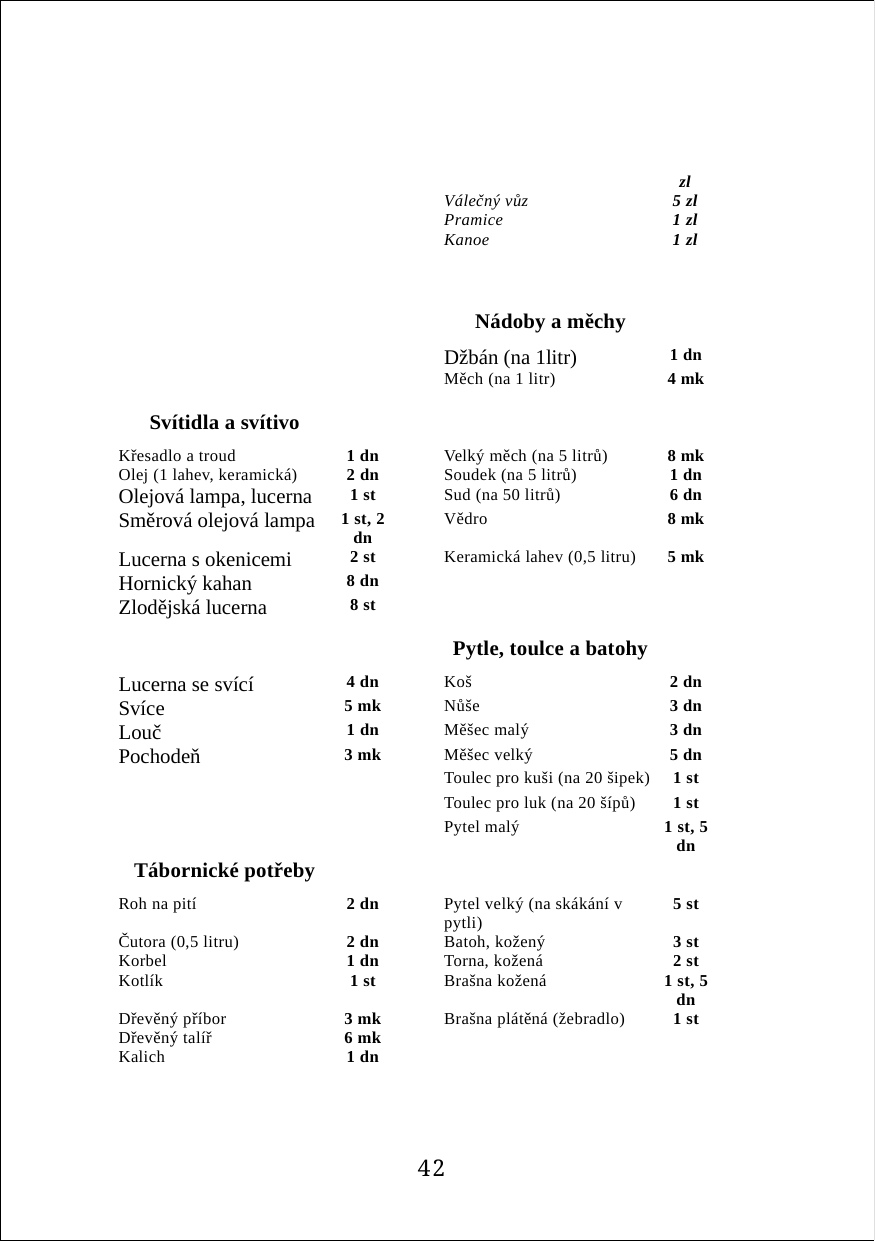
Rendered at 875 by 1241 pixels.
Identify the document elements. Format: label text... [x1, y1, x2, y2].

table_cell [715, 696, 756, 720]
table_cell Pramice [444, 210, 657, 229]
table_cell [395, 894, 434, 932]
table_cell 3 mk [331, 1009, 394, 1028]
table_cell [395, 793, 434, 816]
table_cell Měch (na 1 litr) [444, 369, 657, 446]
table_cell 6 dn [657, 484, 714, 508]
table_cell 2 dn [657, 672, 714, 696]
table_cell Korbel [118, 951, 331, 970]
table_cell [715, 1009, 756, 1028]
table_cell [395, 672, 434, 696]
table_cell [118, 268, 331, 345]
table_cell [444, 1047, 657, 1071]
table_cell [715, 672, 756, 696]
table_cell 2 st [331, 547, 394, 571]
table_cell [715, 172, 756, 191]
table_cell [715, 894, 756, 932]
table_cell [434, 345, 444, 369]
table_cell [657, 595, 714, 672]
table_cell [395, 571, 434, 595]
table_cell Svítidla a svítivo [118, 369, 331, 446]
table_cell Nádoby a měchy [444, 268, 657, 345]
table_cell [395, 744, 434, 768]
table_cell 5 dn [657, 744, 714, 768]
table_cell 3 mk [331, 744, 394, 768]
table_cell [434, 509, 444, 547]
table_cell 1 dn [331, 1047, 394, 1071]
table_cell [395, 768, 434, 792]
table_cell 5 mk [331, 696, 394, 720]
table_cell [395, 229, 434, 248]
table_cell 3 dn [657, 696, 714, 720]
table_cell 1 zl [657, 229, 714, 248]
table_cell 8 mk [657, 446, 714, 465]
table_cell Pochodeň [118, 744, 331, 768]
table_cell Hornický kahan [118, 571, 331, 595]
table_cell Nůše [444, 696, 657, 720]
table_cell Velký měch (na 5 litrů) [444, 446, 657, 465]
table_cell Brašna kožená [444, 970, 657, 1009]
table_cell Měšec malý [444, 720, 657, 744]
table_cell 2 dn [331, 932, 394, 951]
table_cell [715, 1047, 756, 1071]
table_cell Brašna plátěná (žebradlo) [444, 1009, 657, 1028]
table_cell 3 dn [657, 720, 714, 744]
table_cell [715, 229, 756, 248]
table_cell [434, 369, 444, 446]
table_cell [434, 816, 444, 894]
table_cell [395, 932, 434, 951]
table_cell [395, 816, 434, 894]
table_cell [715, 932, 756, 951]
table_cell [118, 172, 331, 191]
table_cell 1 st [657, 768, 714, 792]
table_cell 1 st [331, 484, 394, 508]
table_cell [395, 210, 434, 229]
table_cell [395, 951, 434, 970]
table_cell [434, 720, 444, 744]
table_cell 4 mk [657, 369, 714, 446]
table_cell Louč [118, 720, 331, 744]
table_cell 5 mk [657, 547, 714, 571]
table_cell [434, 744, 444, 768]
table_cell [434, 932, 444, 951]
table_cell Sud (na 50 litrů) [444, 484, 657, 508]
table_cell 1 st, 5 dn [657, 970, 714, 1009]
table_cell [657, 1028, 714, 1047]
table_cell Zlodějská lucerna [118, 595, 331, 672]
table_cell [657, 571, 714, 595]
table_cell [395, 172, 434, 191]
table_cell [395, 1047, 434, 1071]
table_cell 2 dn [331, 894, 394, 932]
table_cell [715, 744, 756, 768]
table_cell Kanoe [444, 229, 657, 248]
table_cell [434, 970, 444, 1009]
table_cell [395, 191, 434, 210]
table_cell Lucerna se svící [118, 672, 331, 696]
table_cell [331, 191, 394, 210]
table_cell [395, 369, 434, 446]
table_cell Dřevěný talíř [118, 1028, 331, 1047]
table_cell [331, 268, 394, 345]
table_cell [444, 1028, 657, 1047]
table_cell [118, 229, 331, 248]
table_cell 1 dn [331, 720, 394, 744]
table_cell 1 dn [331, 446, 394, 465]
table_cell 1 st [331, 970, 394, 1009]
table_cell Kotlík [118, 970, 331, 1009]
table_cell Pytle, toulce a batohy [444, 595, 657, 672]
table_cell Čutora (0,5 litru) [118, 932, 331, 951]
table_cell 1 st, 5 dn [657, 816, 714, 894]
table_cell [434, 571, 444, 595]
table_cell [434, 951, 444, 970]
table_cell 1 dn [657, 465, 714, 484]
table_cell [331, 369, 394, 446]
table_cell Tábornické potřeby [118, 816, 331, 894]
table_cell [444, 249, 657, 268]
table_cell 2 dn [331, 465, 394, 484]
table_cell [657, 249, 714, 268]
table_cell [715, 951, 756, 970]
table_cell Křesadlo a troud [118, 446, 331, 465]
table_cell Válečný vůz [444, 191, 657, 210]
table_cell Dřevěný příbor [118, 1009, 331, 1028]
table_cell Roh na pití [118, 894, 331, 932]
table_cell Měšec velký [444, 744, 657, 768]
table_cell [395, 509, 434, 547]
table_cell [118, 191, 331, 210]
table_cell [715, 816, 756, 894]
table_cell [715, 768, 756, 792]
table_cell [434, 696, 444, 720]
table_cell [331, 345, 394, 369]
table_cell [434, 249, 444, 268]
table_cell [331, 172, 394, 191]
table_cell Olej (1 lahev, keramická) [118, 465, 331, 484]
table_cell [715, 484, 756, 508]
table_cell [395, 465, 434, 484]
table_cell [395, 484, 434, 508]
table_cell 8 dn [331, 571, 394, 595]
table_cell Pytel velký (na skákání v pytli) [444, 894, 657, 932]
table_cell [715, 446, 756, 465]
table_cell Svíce [118, 696, 331, 720]
table_cell [395, 970, 434, 1009]
table_cell 1 dn [331, 951, 394, 970]
table_cell [331, 816, 394, 894]
table_cell [395, 696, 434, 720]
table_cell [434, 894, 444, 932]
table_cell Lucerna s okenicemi [118, 547, 331, 571]
table_cell [715, 509, 756, 547]
table_cell [118, 768, 331, 792]
table_cell [434, 484, 444, 508]
table_cell [331, 210, 394, 229]
table_cell [434, 210, 444, 229]
table_cell [395, 1028, 434, 1047]
table_cell [434, 672, 444, 696]
table_cell Soudek (na 5 litrů) [444, 465, 657, 484]
table_cell Toulec pro luk (na 20 šípů) [444, 793, 657, 816]
table_cell [434, 268, 444, 345]
table_cell 2 st [657, 951, 714, 970]
table_cell zl [657, 172, 714, 191]
table_cell [434, 595, 444, 672]
table_cell [715, 369, 756, 446]
table_cell [715, 1028, 756, 1047]
table_cell [715, 970, 756, 1009]
table_cell Keramická lahev (0,5 litru) [444, 547, 657, 571]
table_cell Vědro [444, 509, 657, 547]
table_cell Džbán (na 1litr) [444, 345, 657, 369]
table_cell [395, 268, 434, 345]
table_cell [434, 1047, 444, 1071]
table_cell Pytel malý [444, 816, 657, 894]
table_cell [118, 345, 331, 369]
table_cell Batoh, kožený [444, 932, 657, 951]
table_cell 1 st [657, 793, 714, 816]
table_cell Toulec pro kuši (na 20 šipek) [444, 768, 657, 792]
table_cell [715, 191, 756, 210]
table_cell [118, 210, 331, 229]
table_cell [715, 465, 756, 484]
table_cell [715, 547, 756, 571]
table_cell [434, 191, 444, 210]
table_cell [395, 446, 434, 465]
table_cell Olejová lampa, lucerna [118, 484, 331, 508]
table_cell [715, 720, 756, 744]
table_cell [331, 793, 394, 816]
table_cell 8 st [331, 595, 394, 672]
table_cell [331, 229, 394, 248]
table_cell [434, 1009, 444, 1028]
table_cell 5 zl [657, 191, 714, 210]
table_cell [444, 571, 657, 595]
table_cell 5 st [657, 894, 714, 932]
table_cell 1 st [657, 1009, 714, 1028]
table_cell [715, 210, 756, 229]
table_cell Směrová olejová lampa [118, 509, 331, 547]
table_cell [434, 465, 444, 484]
table_cell [118, 793, 331, 816]
table_cell Koš [444, 672, 657, 696]
table_cell [395, 345, 434, 369]
table_cell [715, 793, 756, 816]
table_cell 8 mk [657, 509, 714, 547]
table_cell [331, 249, 394, 268]
table_cell 3 st [657, 932, 714, 951]
table_cell Torna, kožená [444, 951, 657, 970]
table_cell [444, 172, 657, 191]
table_cell [395, 547, 434, 571]
table_cell [434, 446, 444, 465]
table_cell Kalich [118, 1047, 331, 1071]
table_cell [715, 345, 756, 369]
table_cell [657, 268, 714, 345]
table_cell [715, 268, 756, 345]
table_cell [118, 249, 331, 268]
table_cell [395, 1009, 434, 1028]
table_cell [715, 595, 756, 672]
table_cell 1 dn [657, 345, 714, 369]
table_cell [395, 249, 434, 268]
table_cell [395, 595, 434, 672]
table_cell [434, 229, 444, 248]
table_cell 6 mk [331, 1028, 394, 1047]
table_cell [434, 768, 444, 792]
table_cell [434, 793, 444, 816]
table_cell [395, 720, 434, 744]
table_cell [331, 768, 394, 792]
table_cell [434, 1028, 444, 1047]
table_cell [657, 1047, 714, 1071]
table_cell [715, 249, 756, 268]
table_cell [434, 547, 444, 571]
table_cell [715, 571, 756, 595]
table_cell 4 dn [331, 672, 394, 696]
table_cell 1 st, 2 dn [331, 509, 394, 547]
table_cell [434, 172, 444, 191]
table_cell 1 zl [657, 210, 714, 229]
